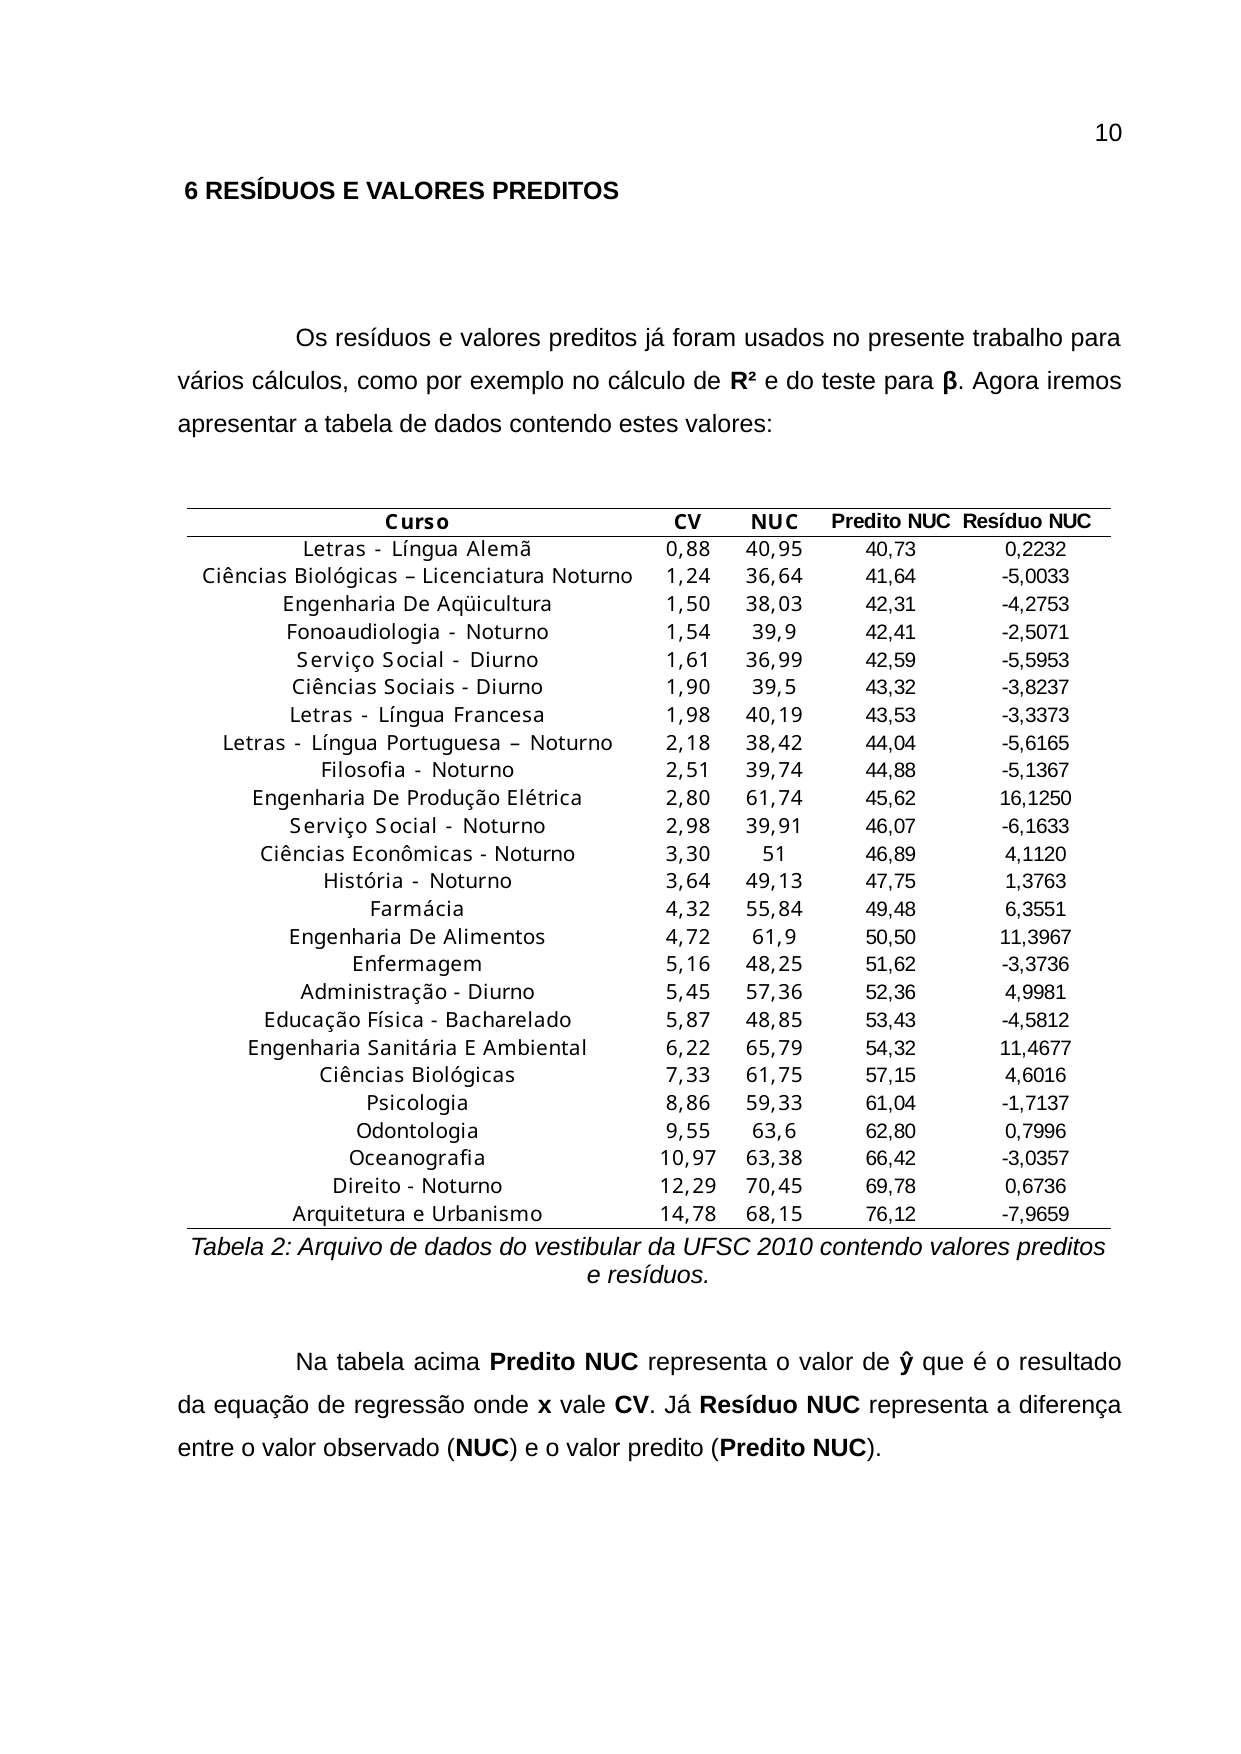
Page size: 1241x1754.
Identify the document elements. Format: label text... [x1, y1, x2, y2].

text Na tabela acima Predito NUC representa o valor de ŷ que é o resultado da equação de regressão onde x vale CV. Já Resíduo NUC representa a diferença entre o valor observado (NUC) e o valor predito (Predito NUC). [177, 1347, 1122, 1462]
list Resíduos e valores preditos [177, 176, 1122, 205]
text Tabela 2: Arquivo de dados do vestibular da UFSC 2010 contendo valores preditos e resíduos. [187, 508, 1112, 1289]
text Os resíduos e valores preditos já foram usados no presente trabalho para vários cálculos, como por exemplo no cálculo de R² e do teste para β. Agora iremos apresentar a tabela de dados contendo estes valores: [177, 323, 1122, 438]
